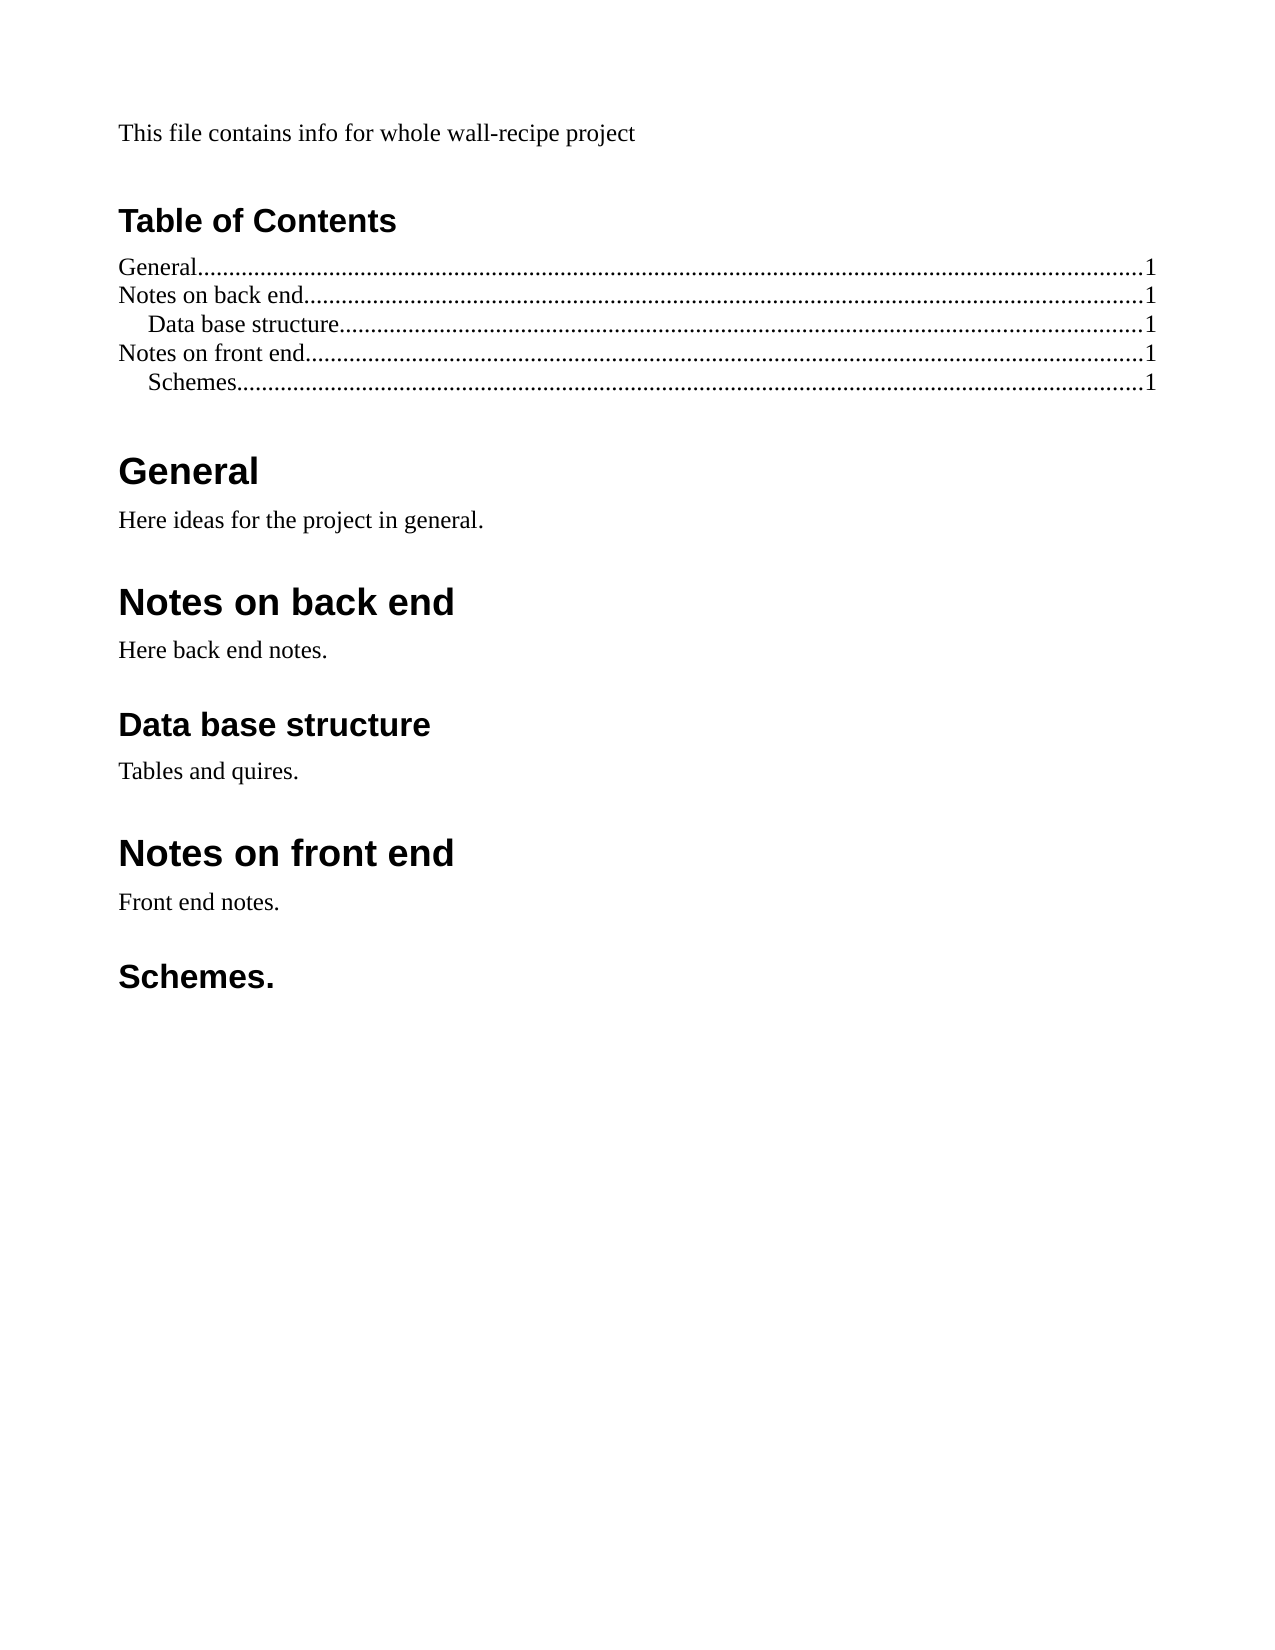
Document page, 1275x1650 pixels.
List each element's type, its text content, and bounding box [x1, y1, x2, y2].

subtitle Schemes. [118, 957, 1157, 995]
subtitle General [118, 449, 1157, 493]
subtitle Notes on back end [118, 579, 1157, 623]
text Data base structure 1 [148, 309, 1157, 338]
text This file contains info for whole wall-recipe project [118, 118, 1157, 147]
text Front end notes. [118, 887, 1157, 915]
text Schemes. 1 [148, 367, 1157, 395]
text Here ideas for the project in general. [118, 505, 1157, 534]
text Notes on back end 1 [118, 280, 1157, 309]
subtitle Notes on front end [118, 831, 1157, 874]
text Here back end notes. [118, 635, 1157, 664]
text Notes on front end 1 [118, 338, 1157, 367]
text Tables and quires. [118, 756, 1157, 785]
subtitle Data base structure [118, 705, 1157, 744]
subtitle Table of Contents [118, 201, 1157, 239]
text General 1 [118, 252, 1157, 280]
